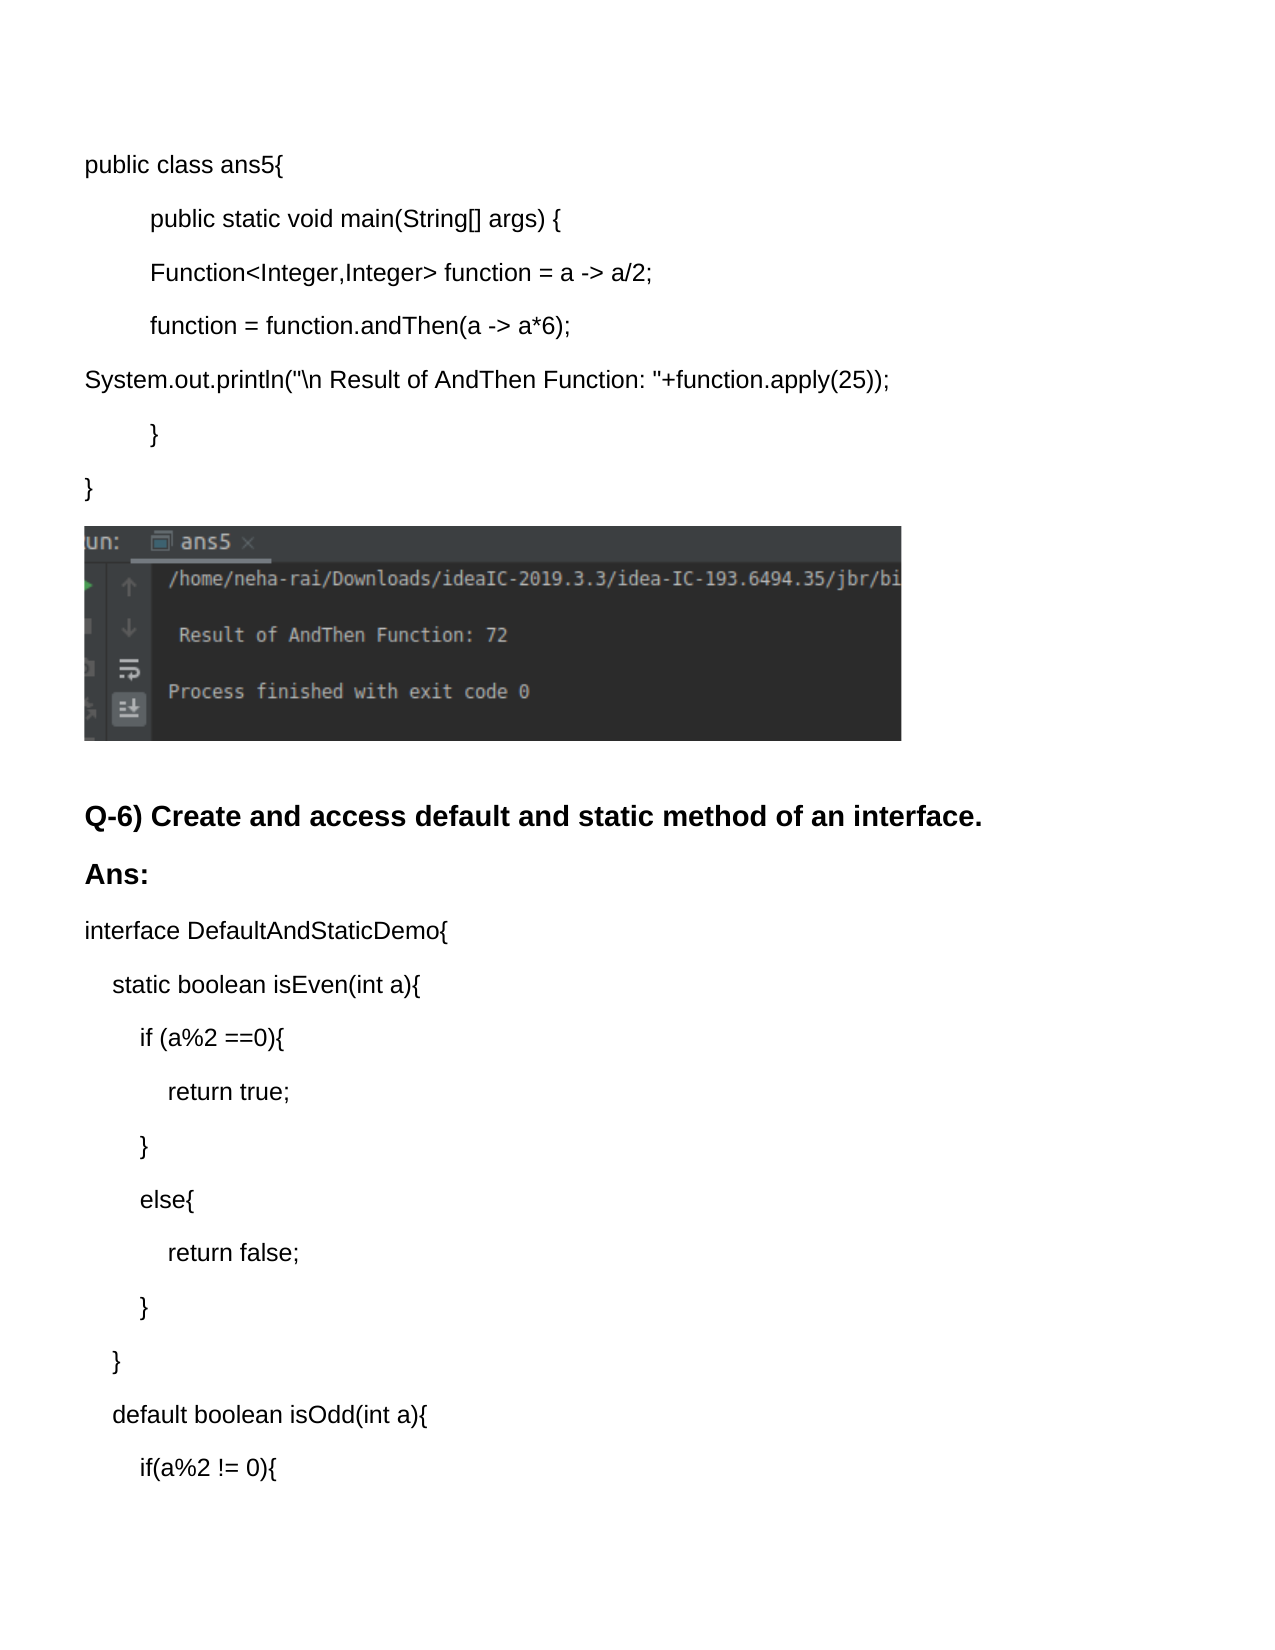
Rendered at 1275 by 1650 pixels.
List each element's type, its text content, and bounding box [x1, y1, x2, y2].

text function = function.andThen(a -> a*6); [84, 311, 1125, 340]
text return false; [84, 1238, 1125, 1267]
text public static void main(String[] args) { [84, 204, 1125, 232]
text Ans: [84, 857, 1125, 891]
text Q-6) Create and access default and static method of an interface. [84, 765, 1125, 832]
text System.out.println("\n Result of AndThen Function: "+function.apply(25)); [84, 365, 1125, 394]
text static boolean isEven(int a){ [84, 970, 1125, 998]
text } [84, 1292, 1125, 1321]
text Function<Integer,Integer> function = a -> a/2; [84, 257, 1125, 286]
text return true; [84, 1077, 1125, 1106]
text } [84, 419, 1125, 447]
text } [84, 1346, 1125, 1375]
text interface DefaultAndStaticDemo{ [84, 916, 1125, 945]
text default boolean isOdd(int a){ [84, 1400, 1125, 1428]
text else{ [84, 1185, 1125, 1213]
text } [84, 472, 1125, 501]
text if(a%2 != 0){ [84, 1453, 1125, 1482]
text if (a%2 ==0){ [84, 1023, 1125, 1052]
text } [84, 1131, 1125, 1160]
picture [84, 526, 902, 741]
text public class ans5{ [84, 150, 1125, 179]
